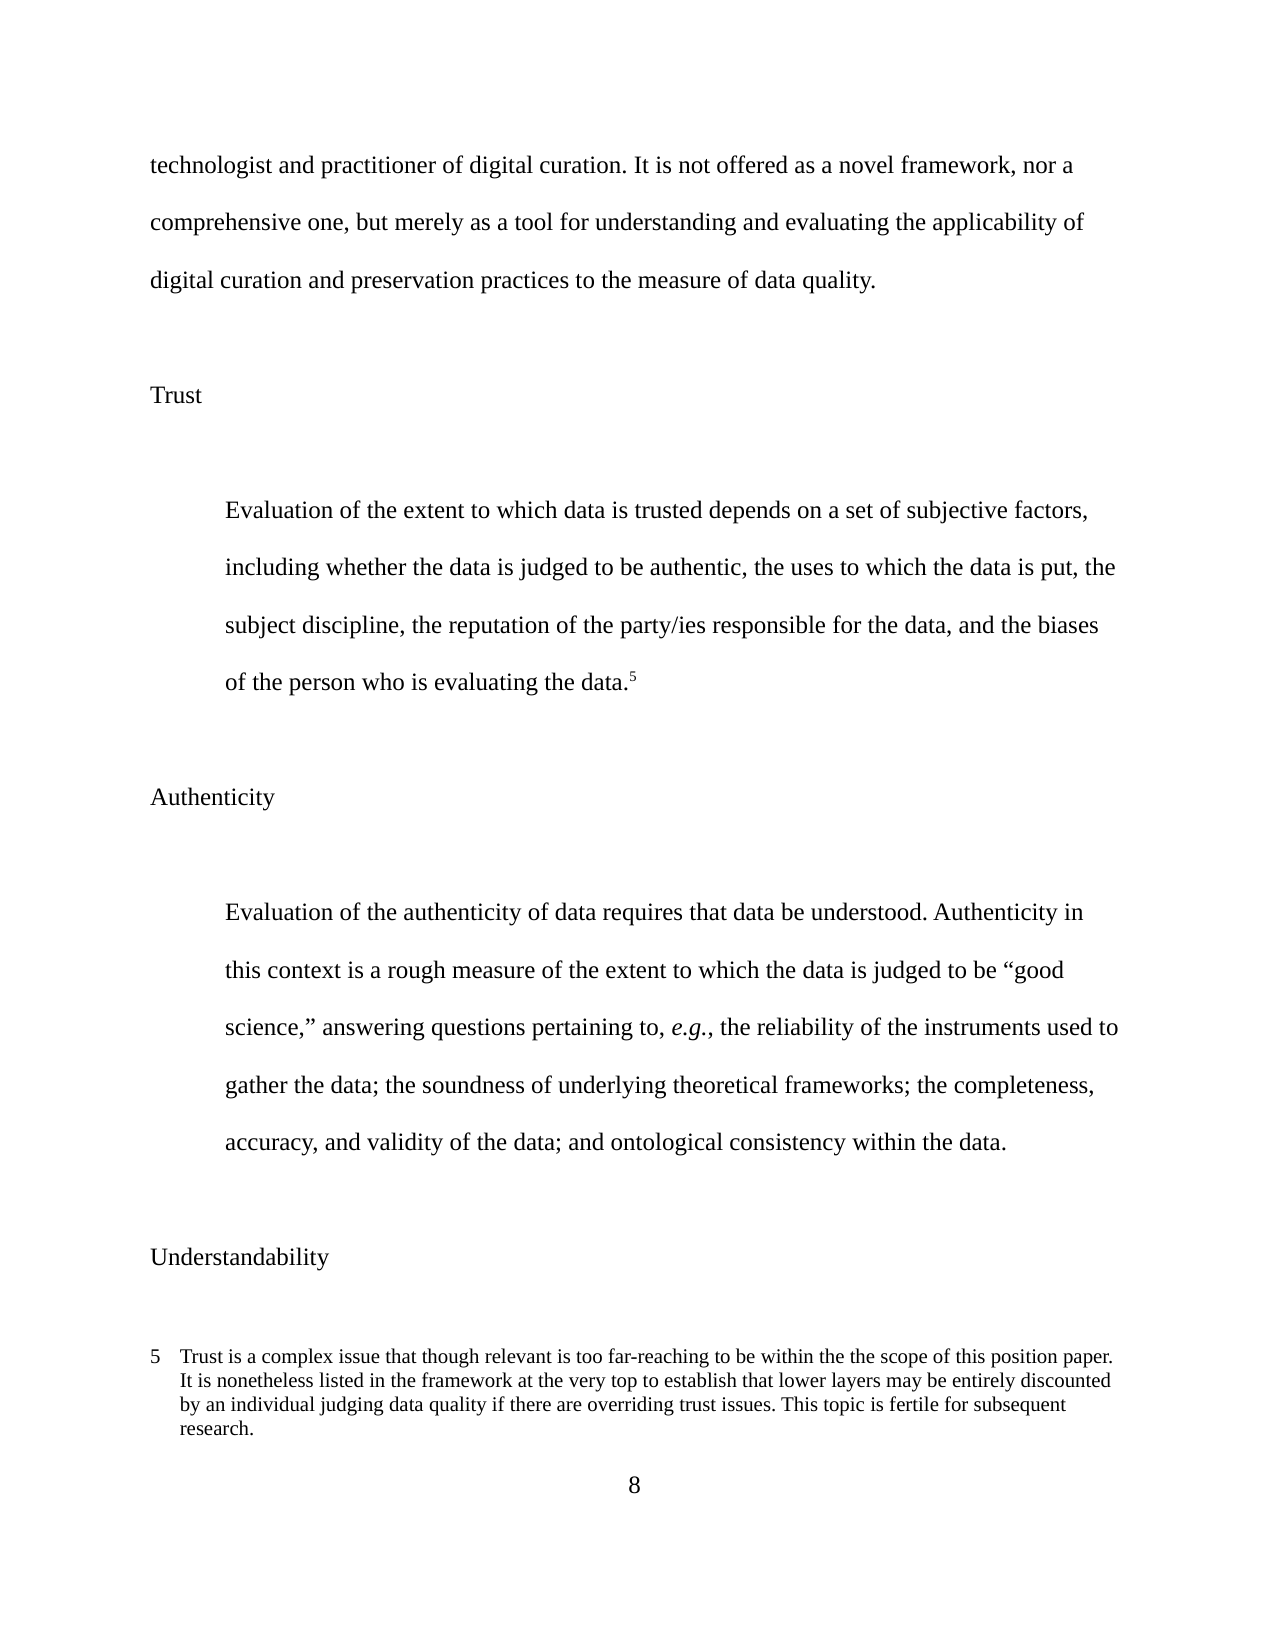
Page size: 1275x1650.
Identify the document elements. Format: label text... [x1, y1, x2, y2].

text [225, 1300, 1125, 1329]
text Evaluation of the extent to which data is trusted depends on a set of subjective factors, including whether the data is judged to be authentic, the uses to which the data is put, the subject discipline, the reputation of the party/ies responsible for the data, and the biases of the person who is evaluating the data. [225, 437, 1125, 696]
text Authenticity [150, 782, 1125, 811]
text Trust is a complex issue that though relevant is too far-reaching to be within the the scope of this position paper. It is nonetheless listed in the framework at the very top to establish that lower layers may be entirely discounted by an individual judging data quality if there are overriding trust issues. This topic is fertile for subsequent research. [150, 1344, 1125, 1440]
text Trust [150, 380, 1125, 409]
text technologist and practitioner of digital curation. It is not offered as a novel framework, nor a comprehensive one, but merely as a tool for understanding and evaluating the applicability of digital curation and preservation practices to the measure of data quality. [150, 150, 1125, 294]
text Evaluation of the authenticity of data requires that data be understood. Authenticity in this context is a rough measure of the extent to which the data is judged to be “good science,” answering questions pertaining to, e.g., the reliability of the instruments used to gather the data; the soundness of underlying theoretical frameworks; the completeness, accuracy, and validity of the data; and ontological consistency within the data. [225, 840, 1125, 1156]
text Understandability [150, 1242, 1125, 1271]
